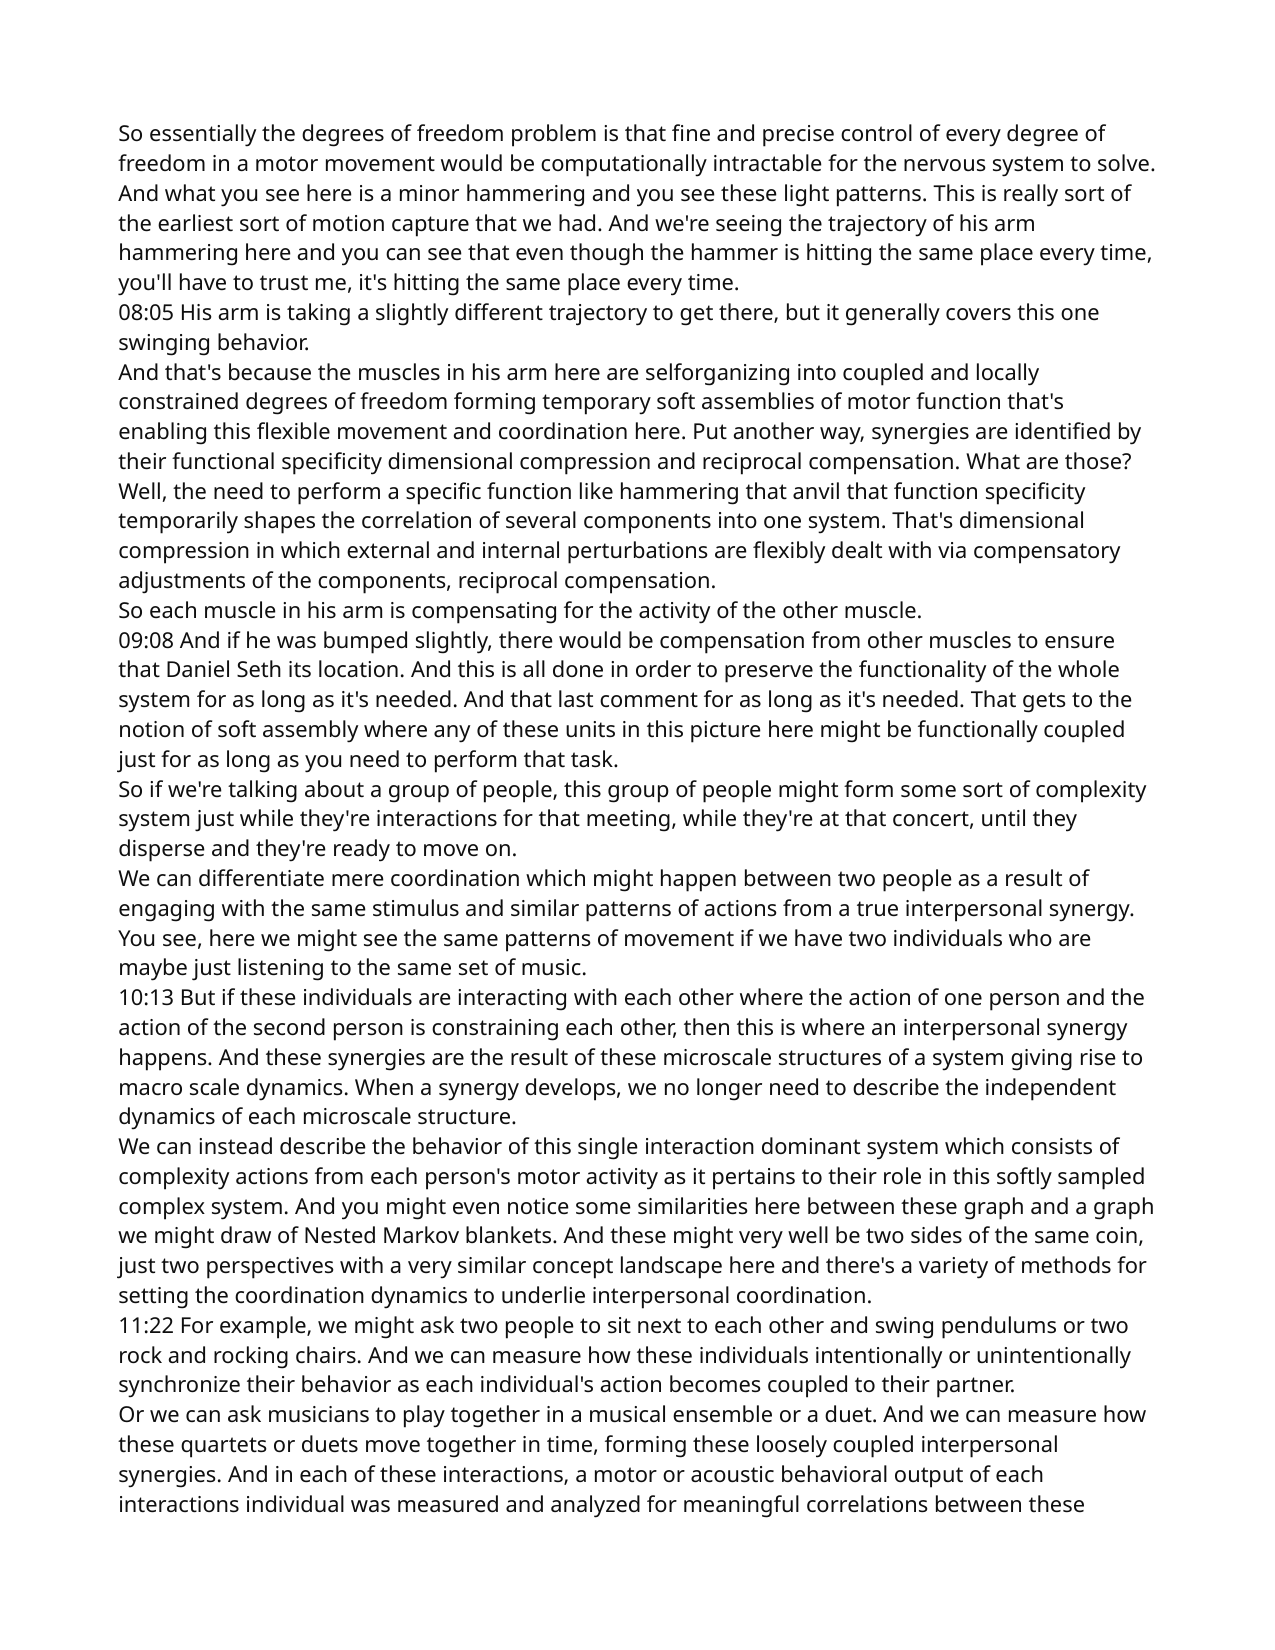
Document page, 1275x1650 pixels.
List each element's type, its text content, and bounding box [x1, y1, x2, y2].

text So if we're talking about a group of people, this group of people might form some sort of complexity system just while they're interactions for that meeting, while they're at that concert, until they disperse and they're ready to move on. [118, 773, 1157, 863]
text 10:13 But if these individuals are interacting with each other where the action of one person and the action of the second person is constraining each other, then this is where an interpersonal synergy happens. And these synergies are the result of these microscale structures of a system giving rise to macro scale dynamics. When a synergy develops, we no longer need to describe the independent dynamics of each microscale structure. [118, 982, 1157, 1131]
text 08:05 His arm is taking a slightly different trajectory to get there, but it generally covers this one swinging behavior. [118, 297, 1157, 356]
text We can differentiate mere coordination which might happen between two people as a result of engaging with the same stimulus and similar patterns of actions from a true interpersonal synergy. You see, here we might see the same patterns of movement if we have two individuals who are maybe just listening to the same set of music. [118, 863, 1157, 982]
text We can instead describe the behavior of this single interaction dominant system which consists of complexity actions from each person's motor activity as it pertains to their role in this softly sampled complex system. And you might even notice some similarities here between these graph and a graph we might draw of Nested Markov blankets. And these might very well be two sides of the same coin, just two perspectives with a very similar concept landscape here and there's a variety of methods for setting the coordination dynamics to underlie interpersonal coordination. [118, 1131, 1157, 1310]
text So essentially the degrees of freedom problem is that fine and precise control of every degree of freedom in a motor movement would be computationally intractable for the nervous system to solve. And what you see here is a minor hammering and you see these light patterns. This is really sort of the earliest sort of motion capture that we had. And we're seeing the trajectory of his arm hammering here and you can see that even though the hammer is hitting the same place every time, you'll have to trust me, it's hitting the same place every time. [118, 118, 1157, 297]
text And that's because the muscles in his arm here are selforganizing into coupled and locally constrained degrees of freedom forming temporary soft assemblies of motor function that's enabling this flexible movement and coordination here. Put another way, synergies are identified by their functional specificity dimensional compression and reciprocal compensation. What are those? Well, the need to perform a specific function like hammering that anvil that function specificity temporarily shapes the correlation of several components into one system. That's dimensional compression in which external and internal perturbations are flexibly dealt with via compensatory adjustments of the components, reciprocal compensation. [118, 356, 1157, 595]
text So each muscle in his arm is compensating for the activity of the other muscle. [118, 595, 1157, 624]
text 09:08 And if he was bumped slightly, there would be compensation from other muscles to ensure that Daniel Seth its location. And this is all done in order to preserve the functionality of the whole system for as long as it's needed. And that last comment for as long as it's needed. That gets to the notion of soft assembly where any of these units in this picture here might be functionally coupled just for as long as you need to perform that task. [118, 624, 1157, 773]
text Or we can ask musicians to play together in a musical ensemble or a duet. And we can measure how these quartets or duets move together in time, forming these loosely coupled interpersonal synergies. And in each of these interactions, a motor or acoustic behavioral output of each interactions individual was measured and analyzed for meaningful correlations between these [118, 1399, 1157, 1518]
text 11:22 For example, we might ask two people to sit next to each other and swing pendulums or two rock and rocking chairs. And we can measure how these individuals intentionally or unintentionally synchronize their behavior as each individual's action becomes coupled to their partner. [118, 1310, 1157, 1399]
